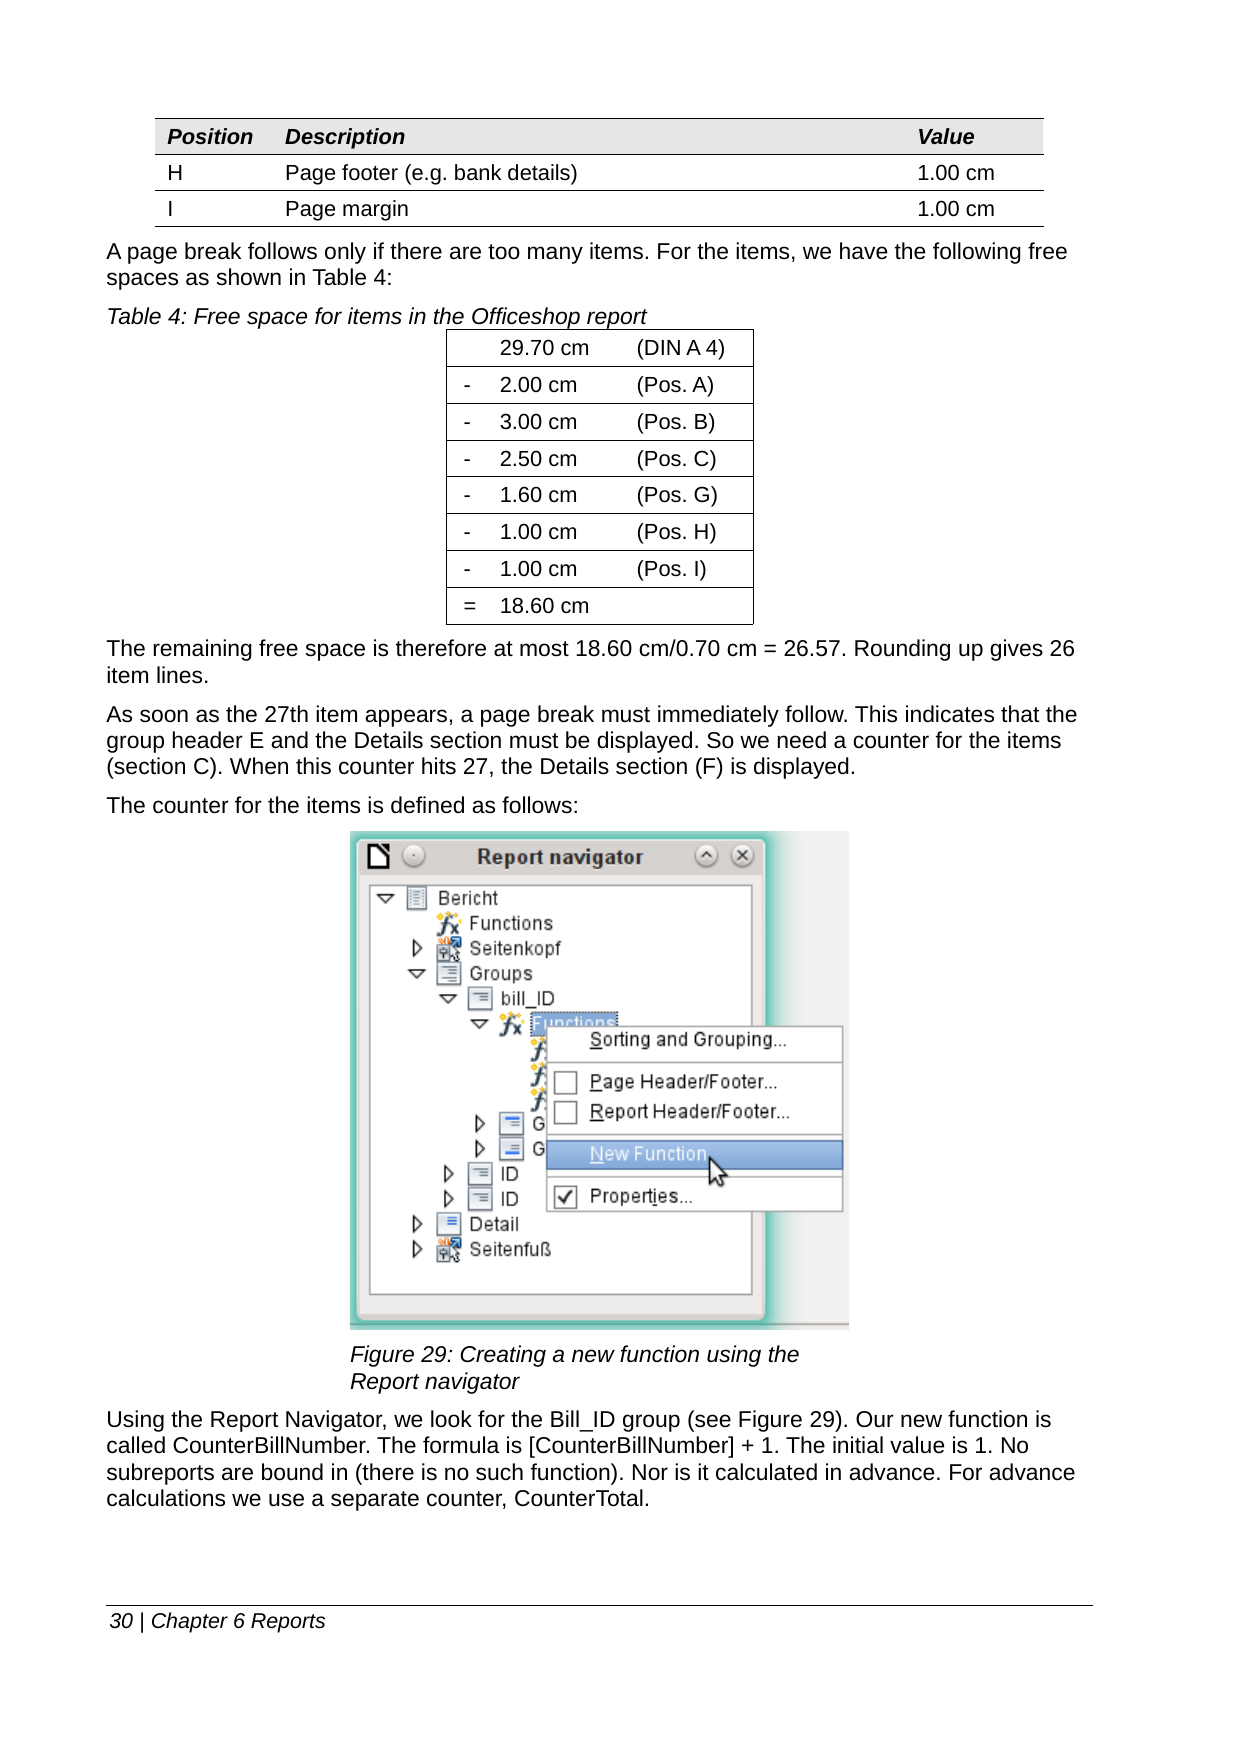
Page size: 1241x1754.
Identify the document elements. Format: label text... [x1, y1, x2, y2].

table_cell (Pos. G) [619, 477, 753, 513]
text Table 4: Free space for items in the Officeshop report [106, 303, 1093, 329]
table_cell I [155, 191, 273, 226]
text A page break follows only if there are too many items. For the items, we have the following free spaces as shown in Table 4: [106, 238, 1093, 291]
table_header [447, 330, 482, 366]
text Using the Report Navigator, we look for the Bill_ID group (see Figure 29). Our new function is called CounterBillNumber. The formula is [CounterBillNumber] + 1. The initial value is 1. No subreports are bound in (there is no such function). Nor is it calculated in advance. For advance calculations we use a separate counter, CounterTotal. [106, 1406, 1093, 1512]
table_cell (Pos. C) [619, 441, 753, 476]
table_cell - [447, 441, 482, 476]
table_cell 1.00 cm [905, 191, 1043, 226]
table_cell Page footer (e.g. bank details) [273, 155, 905, 190]
table_cell - [447, 367, 482, 403]
text As soon as the 27th item appears, a page break must immediately follow. This indicates that the group header E and the Details section must be displayed. So we need a counter for the items (section C). When this counter hits 27, the Details section (F) is displayed. [106, 701, 1093, 780]
table_cell (Pos. B) [619, 404, 753, 440]
table_cell - [447, 514, 482, 550]
picture [349, 831, 850, 1330]
table_header Value [905, 119, 1043, 154]
table_header Description [273, 119, 905, 154]
table_cell H [155, 155, 273, 190]
table_cell [619, 588, 753, 623]
table_cell - [447, 477, 482, 513]
table_cell (Pos. A) [619, 367, 753, 403]
text The remaining free space is therefore at most 18.60 cm/0.70 cm = 26.57. Rounding up gives 26 item lines. [106, 635, 1093, 688]
table_cell - [447, 404, 482, 440]
text Figure 29: Creating a new function using the Report navigator [350, 1341, 849, 1394]
text The counter for the items is defined as follows: [106, 792, 1093, 818]
table_cell (Pos. H) [619, 514, 753, 550]
table_cell 18.60 cm [482, 588, 619, 623]
table_cell - [447, 551, 482, 587]
table_cell 1.00 cm [482, 551, 619, 587]
table_header 29.70 cm [482, 330, 619, 366]
table_cell 1.60 cm [482, 477, 619, 513]
table_header (DIN A 4) [619, 330, 753, 366]
table_header Position [155, 119, 273, 154]
table_cell (Pos. I) [619, 551, 753, 587]
table_cell 1.00 cm [905, 155, 1043, 190]
table_cell 3.00 cm [482, 404, 619, 440]
table_cell Page margin [273, 191, 905, 226]
table_cell = [447, 588, 482, 623]
table_cell 2.00 cm [482, 367, 619, 403]
table_cell 2.50 cm [482, 441, 619, 476]
table_cell 1.00 cm [482, 514, 619, 550]
